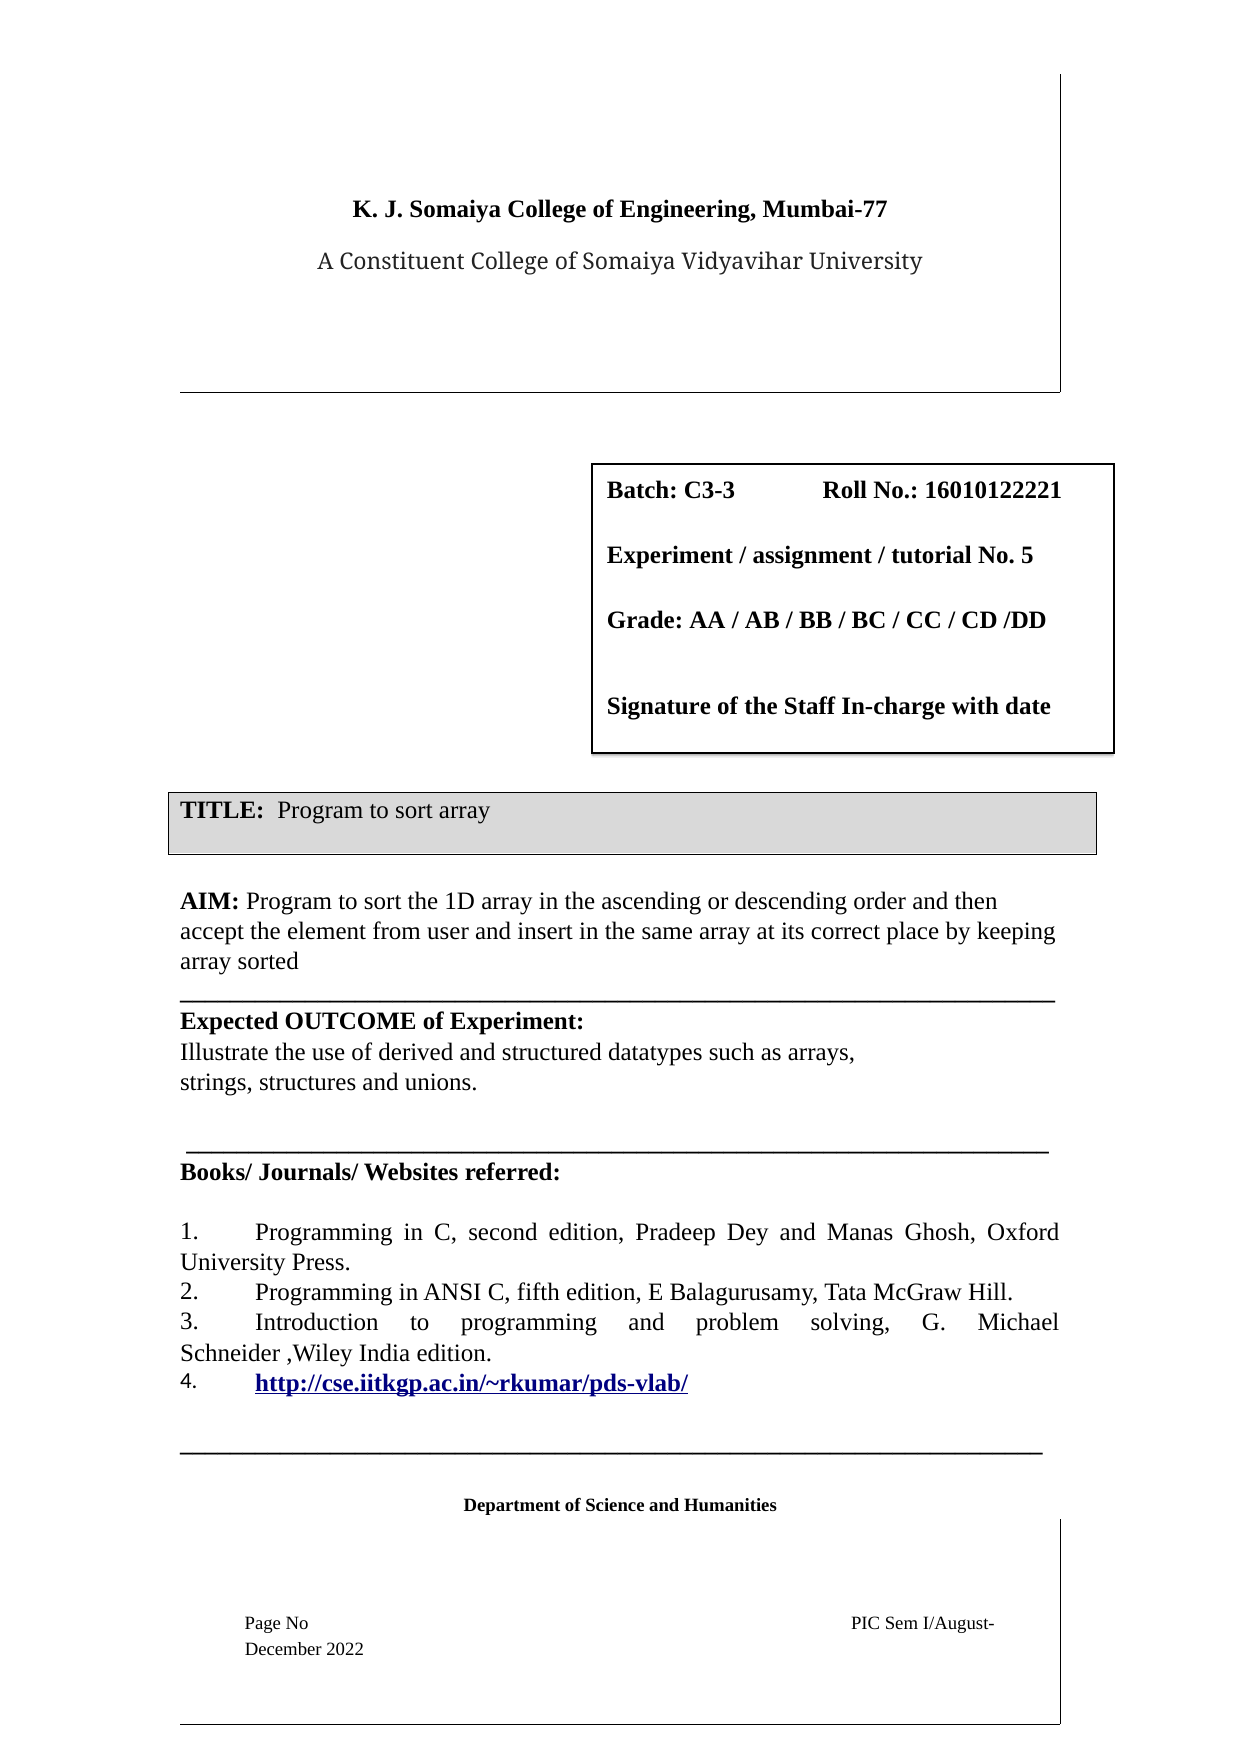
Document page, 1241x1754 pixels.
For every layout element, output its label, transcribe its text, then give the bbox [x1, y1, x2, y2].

subtitle strings, structures and unions. [180, 1065, 1060, 1095]
list Programming in ANSI C, fifth edition, E Balagurusamy, Tata McGraw Hill. [180, 1276, 1060, 1306]
table_header TITLE: Program to sort array [169, 793, 1096, 853]
list Programming in C, second edition, Pradeep Dey and Manas Ghosh, Oxford University Press. [180, 1216, 1060, 1276]
subtitle Expected OUTCOME of Experiment: [180, 1005, 1060, 1035]
list http://cse.iitkgp.ac.in/~rkumar/pds-vlab/ [180, 1366, 1060, 1396]
subtitle _____________________________________________________________________ [180, 1126, 1060, 1156]
list Introduction to programming and problem solving, G. Michael Schneider ,Wiley India edition. [180, 1306, 1060, 1366]
subtitle _____________________________________________________________________ [180, 1427, 1060, 1457]
subtitle Books/ Journals/ Websites referred: [180, 1156, 1060, 1186]
subtitle Illustrate the use of derived and structured datatypes such as arrays, [180, 1035, 1060, 1065]
subtitle AIM: Program to sort the 1D array in the ascending or descending order and then accept the element from user and insert in the same array at its correct place by keeping array sorted ______________________________________________________________________ [180, 885, 1060, 1005]
